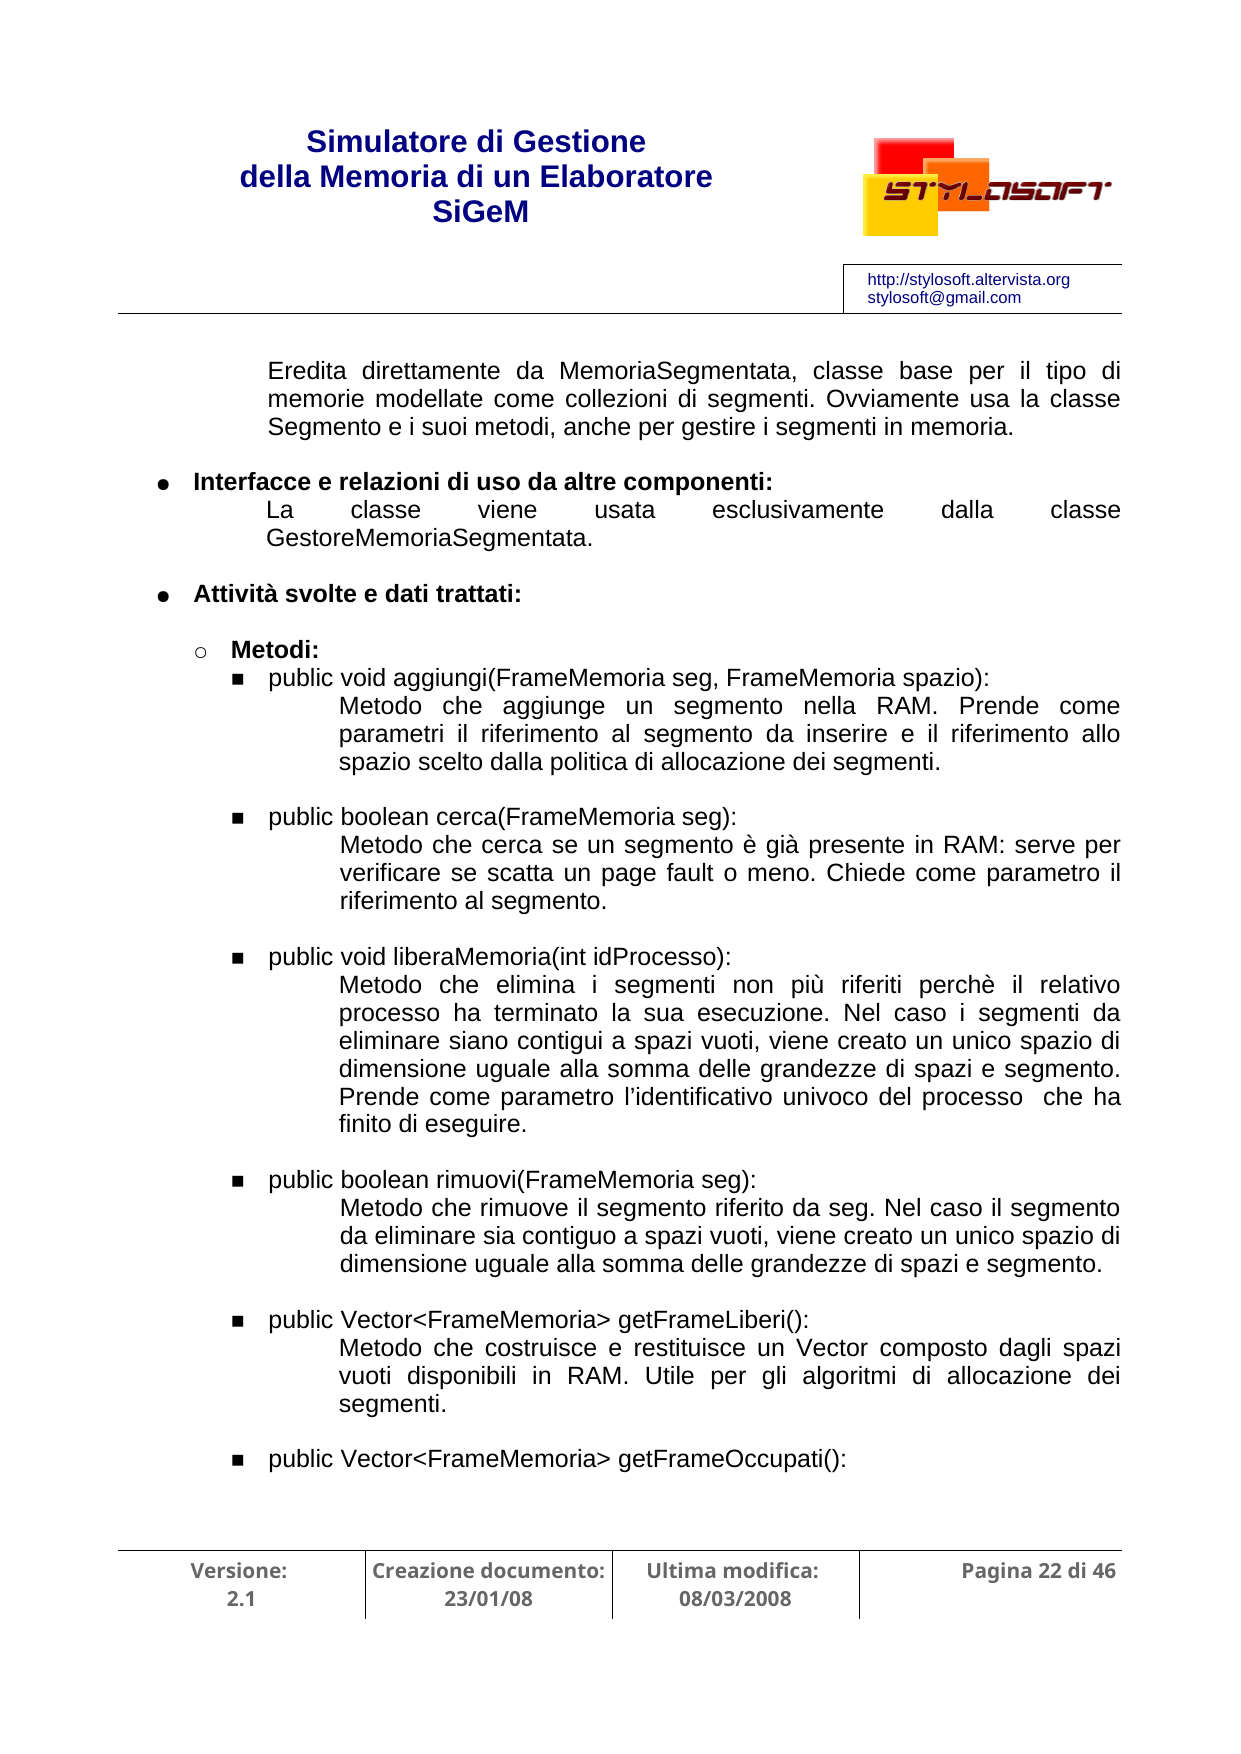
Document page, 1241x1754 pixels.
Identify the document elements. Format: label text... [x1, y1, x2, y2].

text Metodo che aggiunge un segmento nella RAM. Prende come parametri il riferimento al segmento da inserire e il riferimento allo spazio scelto dalla politica di allocazione dei segmenti. [339, 692, 1122, 775]
text Eredita direttamente da MemoriaSegmentata, classe base per il tipo di memorie modellate come collezioni di segmenti. Ovviamente usa la classe Segmento e i suoi metodi, anche per gestire i segmenti in memoria. [267, 357, 1122, 440]
text Metodo che costruisce e restituisce un Vector composto dagli spazi vuoti disponibili in RAM. Utile per gli algoritmi di allocazione dei segmenti. [339, 1334, 1122, 1417]
list public boolean cerca(FrameMemoria seg): [231, 803, 1122, 831]
picture [848, 123, 1117, 247]
list public Vector<FrameMemoria> getFrameOccupati(): [231, 1445, 1122, 1473]
list public void liberaMemoria(int idProcesso): [231, 943, 1122, 971]
text Metodo che cerca se un segmento è già presente in RAM: serve per verificare se scatta un page fault o meno. Chiede come parametro il riferimento al segmento. [339, 831, 1122, 915]
text Metodo che rimuove il segmento riferito da seg. Nel caso il segmento da eliminare sia contiguo a spazi vuoti, viene creato un unico spazio di dimensione uguale alla somma delle grandezze di spazi e segmento. [339, 1194, 1122, 1278]
text Metodo che elimina i segmenti non più riferiti perchè il relativo processo ha terminato la sua esecuzione. Nel caso i segmenti da eliminare siano contigui a spazi vuoti, viene creato un unico spazio di dimensione uguale alla somma delle grandezze di spazi e segmento. Prende come parametro l’identificativo univoco del processo che ha finito di eseguire. [339, 971, 1122, 1138]
list public void aggiungi(FrameMemoria seg, FrameMemoria spazio): [231, 664, 1122, 692]
list Metodi: [193, 636, 1122, 664]
list Attività svolte e dati trattati: [156, 580, 1122, 608]
list Interfacce e relazioni di uso da altre componenti: [156, 468, 1122, 496]
list public Vector<FrameMemoria> getFrameLiberi(): [231, 1306, 1122, 1334]
list public boolean rimuovi(FrameMemoria seg): [231, 1166, 1122, 1194]
text La classe viene usata esclusivamente dalla classe GestoreMemoriaSegmentata. [266, 496, 1122, 552]
